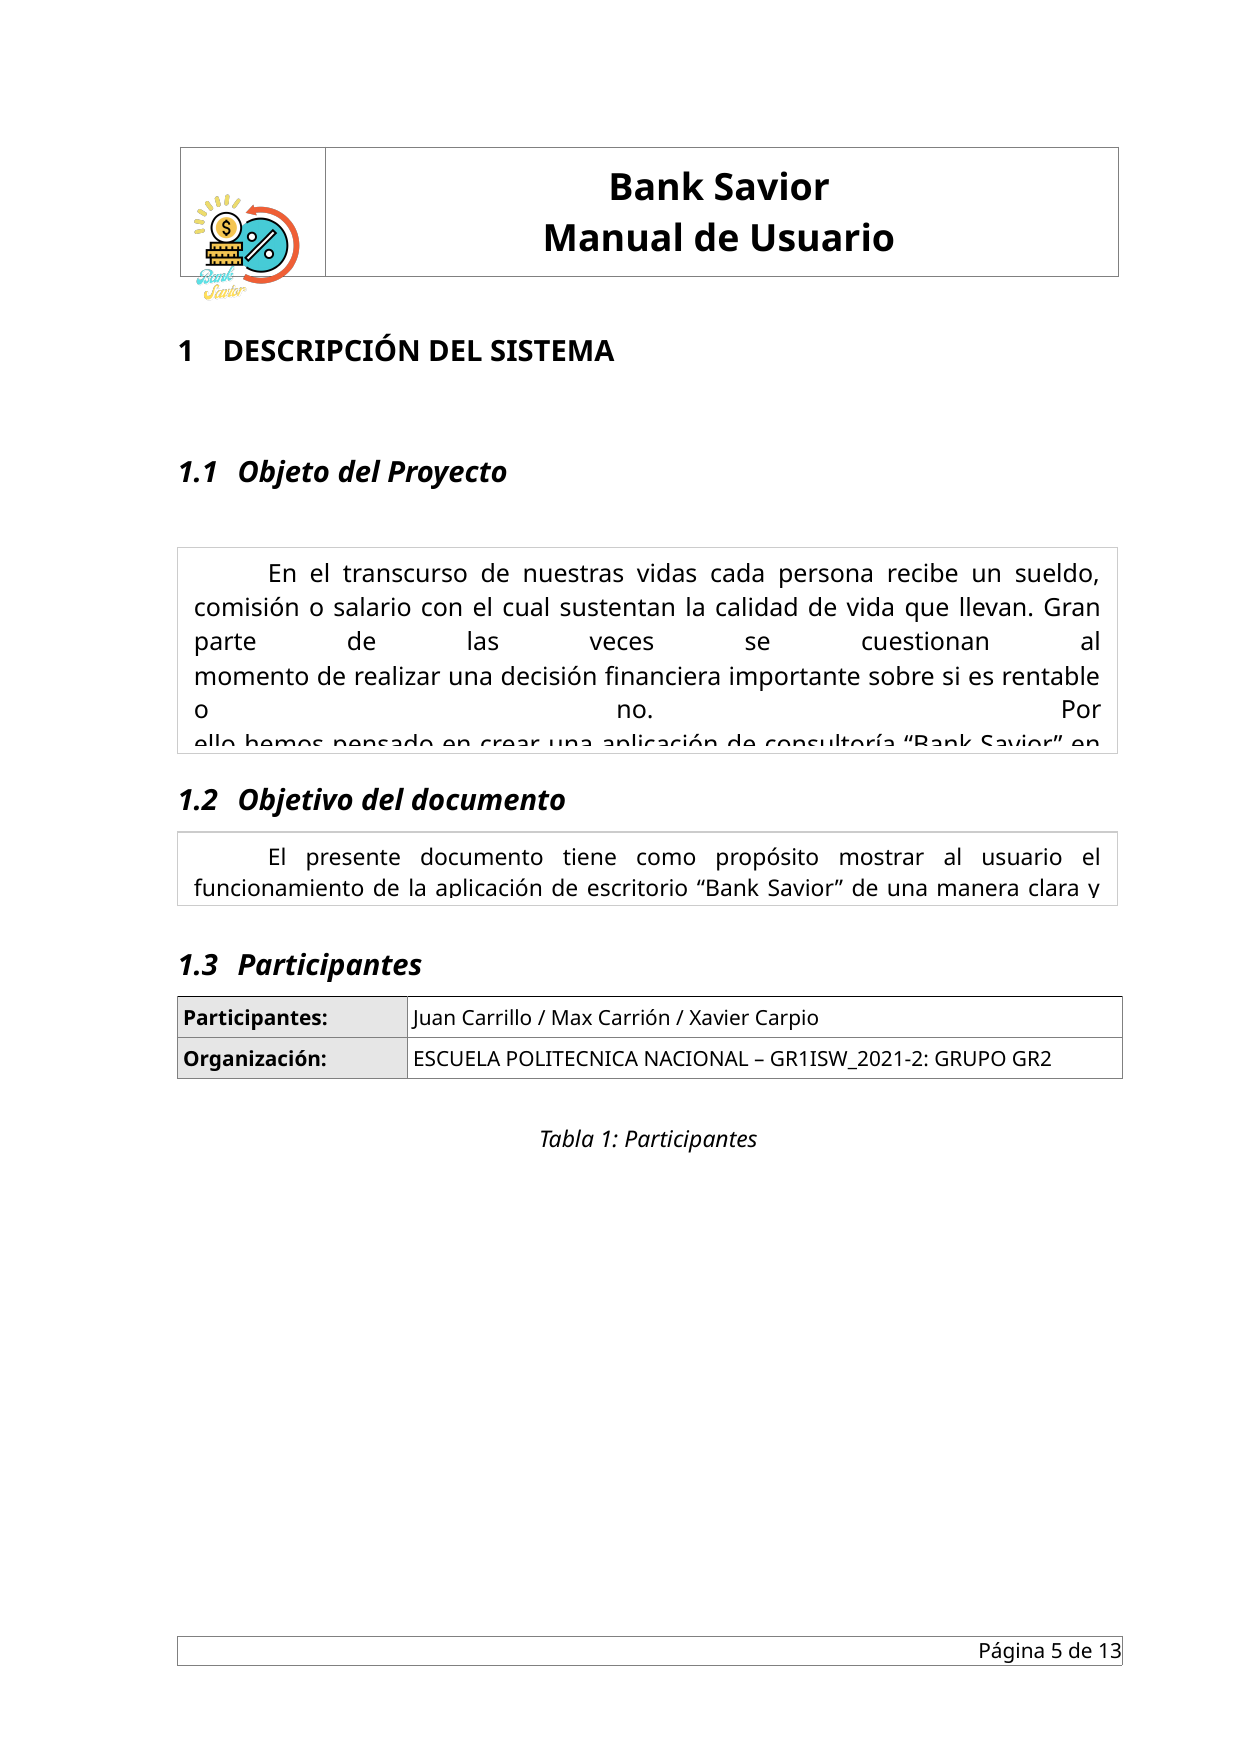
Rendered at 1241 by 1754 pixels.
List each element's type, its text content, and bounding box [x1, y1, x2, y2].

subtitle Participantes [177, 944, 1122, 984]
text En el transcurso de nuestras vidas cada persona recibe un sueldo, comisión o salario con el cual sustentan la calidad de vida que llevan. Gran parte de las veces se cuestionan al momento de realizar una decisión financiera importante sobre si es rentable o no. Por ello hemos pensado en crear una aplicación de consultoría “Bank Savior” en donde el usuario puede realizar consultas sobre posibles decisiones al gestionar su dinero o de algún negocio. [194, 556, 1101, 745]
text El presente documento tiene como propósito mostrar al usuario el funcionamiento de la aplicación de escritorio “Bank Savior” de una manera clara y concisa. [194, 841, 1101, 897]
subtitle DESCRIPCIÓN DEL SISTEMA [177, 330, 1122, 370]
subtitle Objetivo del documento [177, 779, 1122, 819]
table_cell Organización: [178, 1038, 407, 1078]
subtitle Objeto del Proyecto [177, 451, 1122, 491]
table_header Participantes: [178, 997, 407, 1037]
table_header Juan Carrillo / Max Carrión / Xavier Carpio [408, 997, 1122, 1037]
text Tabla 1: Participantes [177, 1123, 1122, 1154]
table_cell ESCUELA POLITECNICA NACIONAL – GR1ISW_2021-2: GRUPO GR2 [408, 1038, 1122, 1078]
